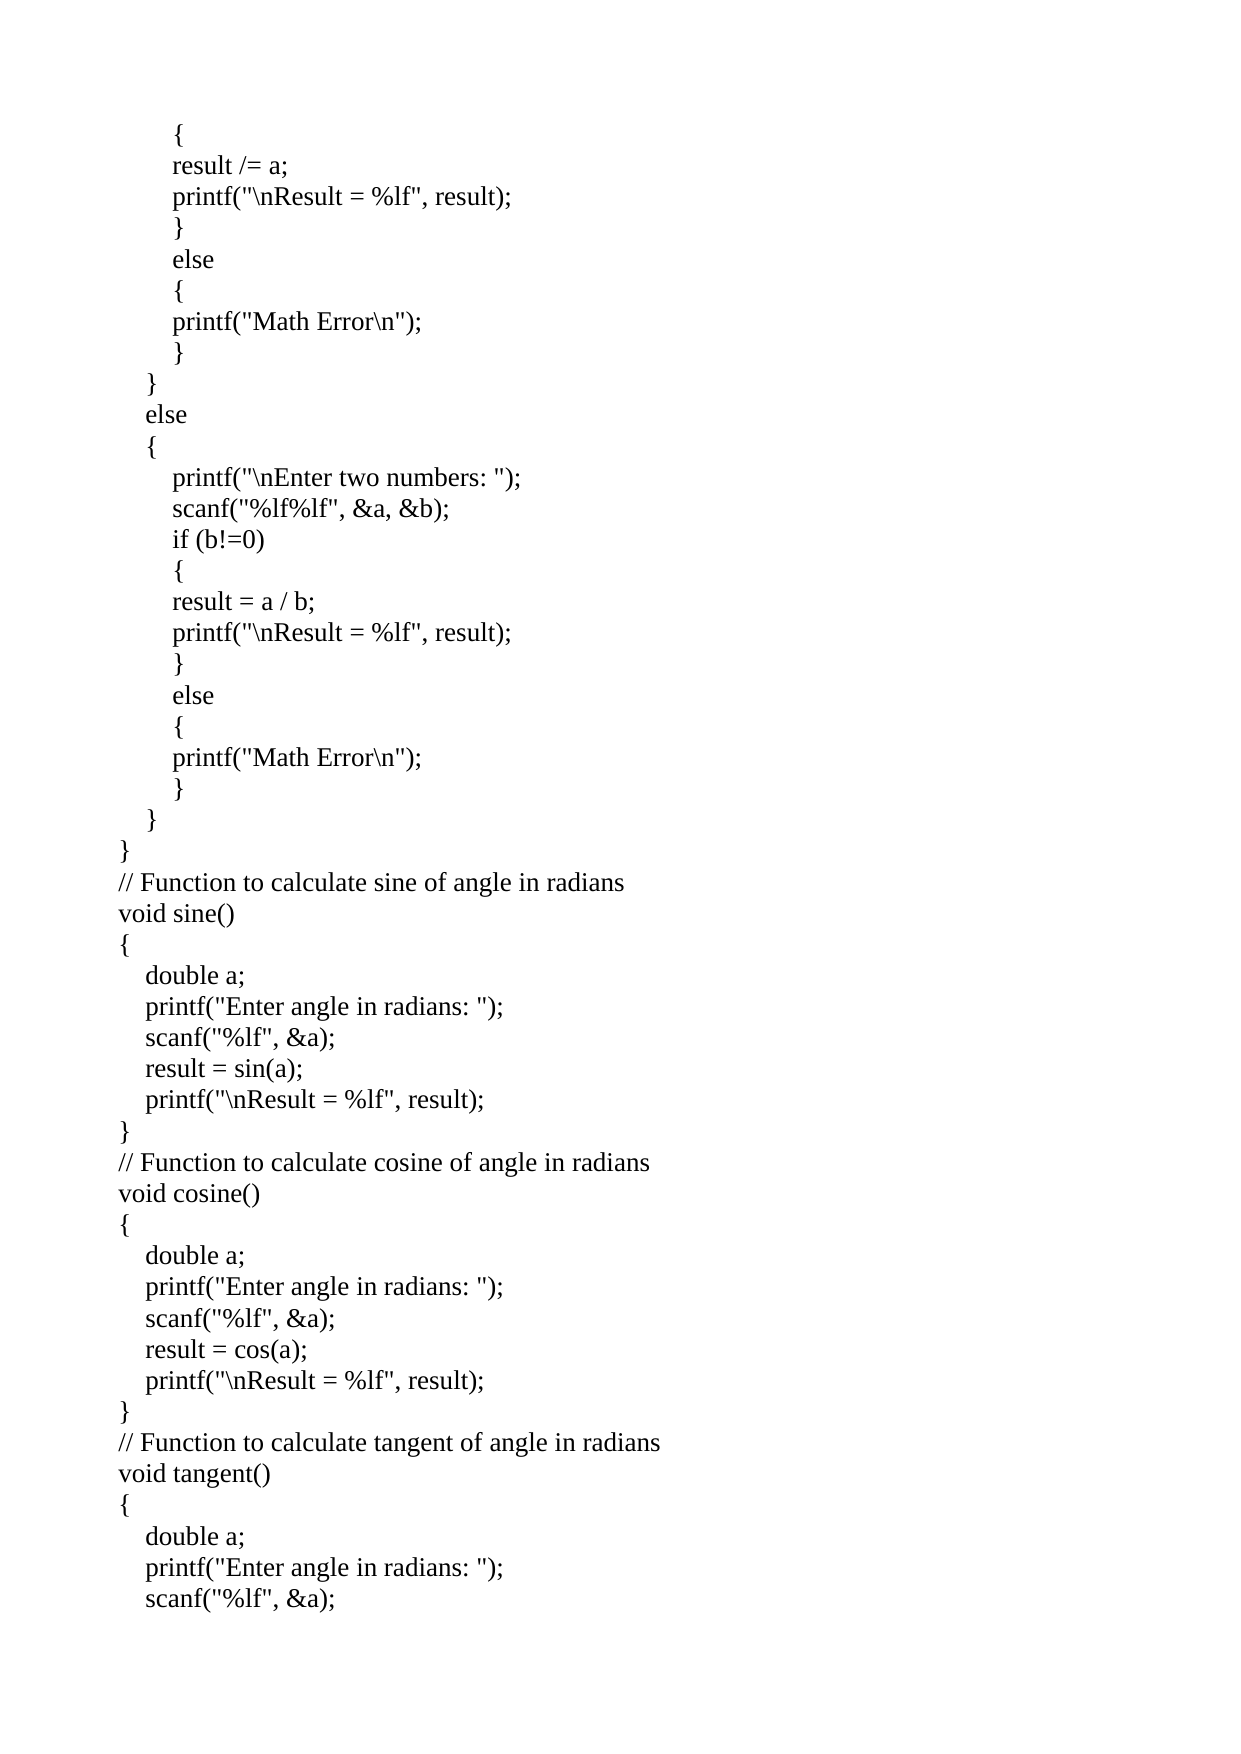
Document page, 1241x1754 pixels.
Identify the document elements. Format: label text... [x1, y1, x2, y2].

text else [118, 243, 1122, 274]
text { [118, 710, 1122, 741]
text { [118, 274, 1122, 305]
text else [118, 398, 1122, 429]
text result /= a; [118, 149, 1122, 180]
text scanf("%lf", &a); [118, 1021, 1122, 1052]
text printf("\nResult = %lf", result); [118, 1084, 1122, 1115]
text { [118, 554, 1122, 585]
text { [118, 1208, 1122, 1239]
text } [118, 212, 1122, 243]
text result = a / b; [118, 585, 1122, 616]
text void tangent() [118, 1457, 1122, 1488]
text if (b!=0) [118, 523, 1122, 554]
text } [118, 803, 1122, 834]
text // Function to calculate tangent of angle in radians [118, 1426, 1122, 1457]
text void sine() [118, 897, 1122, 928]
text } [118, 772, 1122, 803]
text { [118, 1488, 1122, 1520]
text double a; [118, 1520, 1122, 1551]
text { [118, 429, 1122, 461]
text printf("Math Error\n"); [118, 305, 1122, 336]
text scanf("%lf%lf", &a, &b); [118, 492, 1122, 523]
text result = sin(a); [118, 1052, 1122, 1084]
text // Function to calculate sine of angle in radians [118, 866, 1122, 897]
text scanf("%lf", &a); [118, 1302, 1122, 1333]
text } [118, 336, 1122, 367]
text double a; [118, 1239, 1122, 1271]
text printf("Math Error\n"); [118, 741, 1122, 772]
text printf("Enter angle in radians: "); [118, 1271, 1122, 1302]
text // Function to calculate cosine of angle in radians [118, 1146, 1122, 1177]
text printf("Enter angle in radians: "); [118, 990, 1122, 1021]
text } [118, 648, 1122, 679]
text } [118, 1115, 1122, 1146]
text printf("\nResult = %lf", result); [118, 180, 1122, 212]
text printf("\nEnter two numbers: "); [118, 461, 1122, 492]
text printf("\nResult = %lf", result); [118, 1364, 1122, 1395]
text { [118, 118, 1122, 149]
text scanf("%lf", &a); [118, 1582, 1122, 1613]
text } [118, 367, 1122, 398]
text else [118, 679, 1122, 710]
text printf("\nResult = %lf", result); [118, 616, 1122, 648]
text } [118, 1395, 1122, 1426]
text result = cos(a); [118, 1333, 1122, 1364]
text double a; [118, 959, 1122, 990]
text void cosine() [118, 1177, 1122, 1208]
text { [118, 928, 1122, 959]
text } [118, 834, 1122, 866]
text printf("Enter angle in radians: "); [118, 1551, 1122, 1582]
